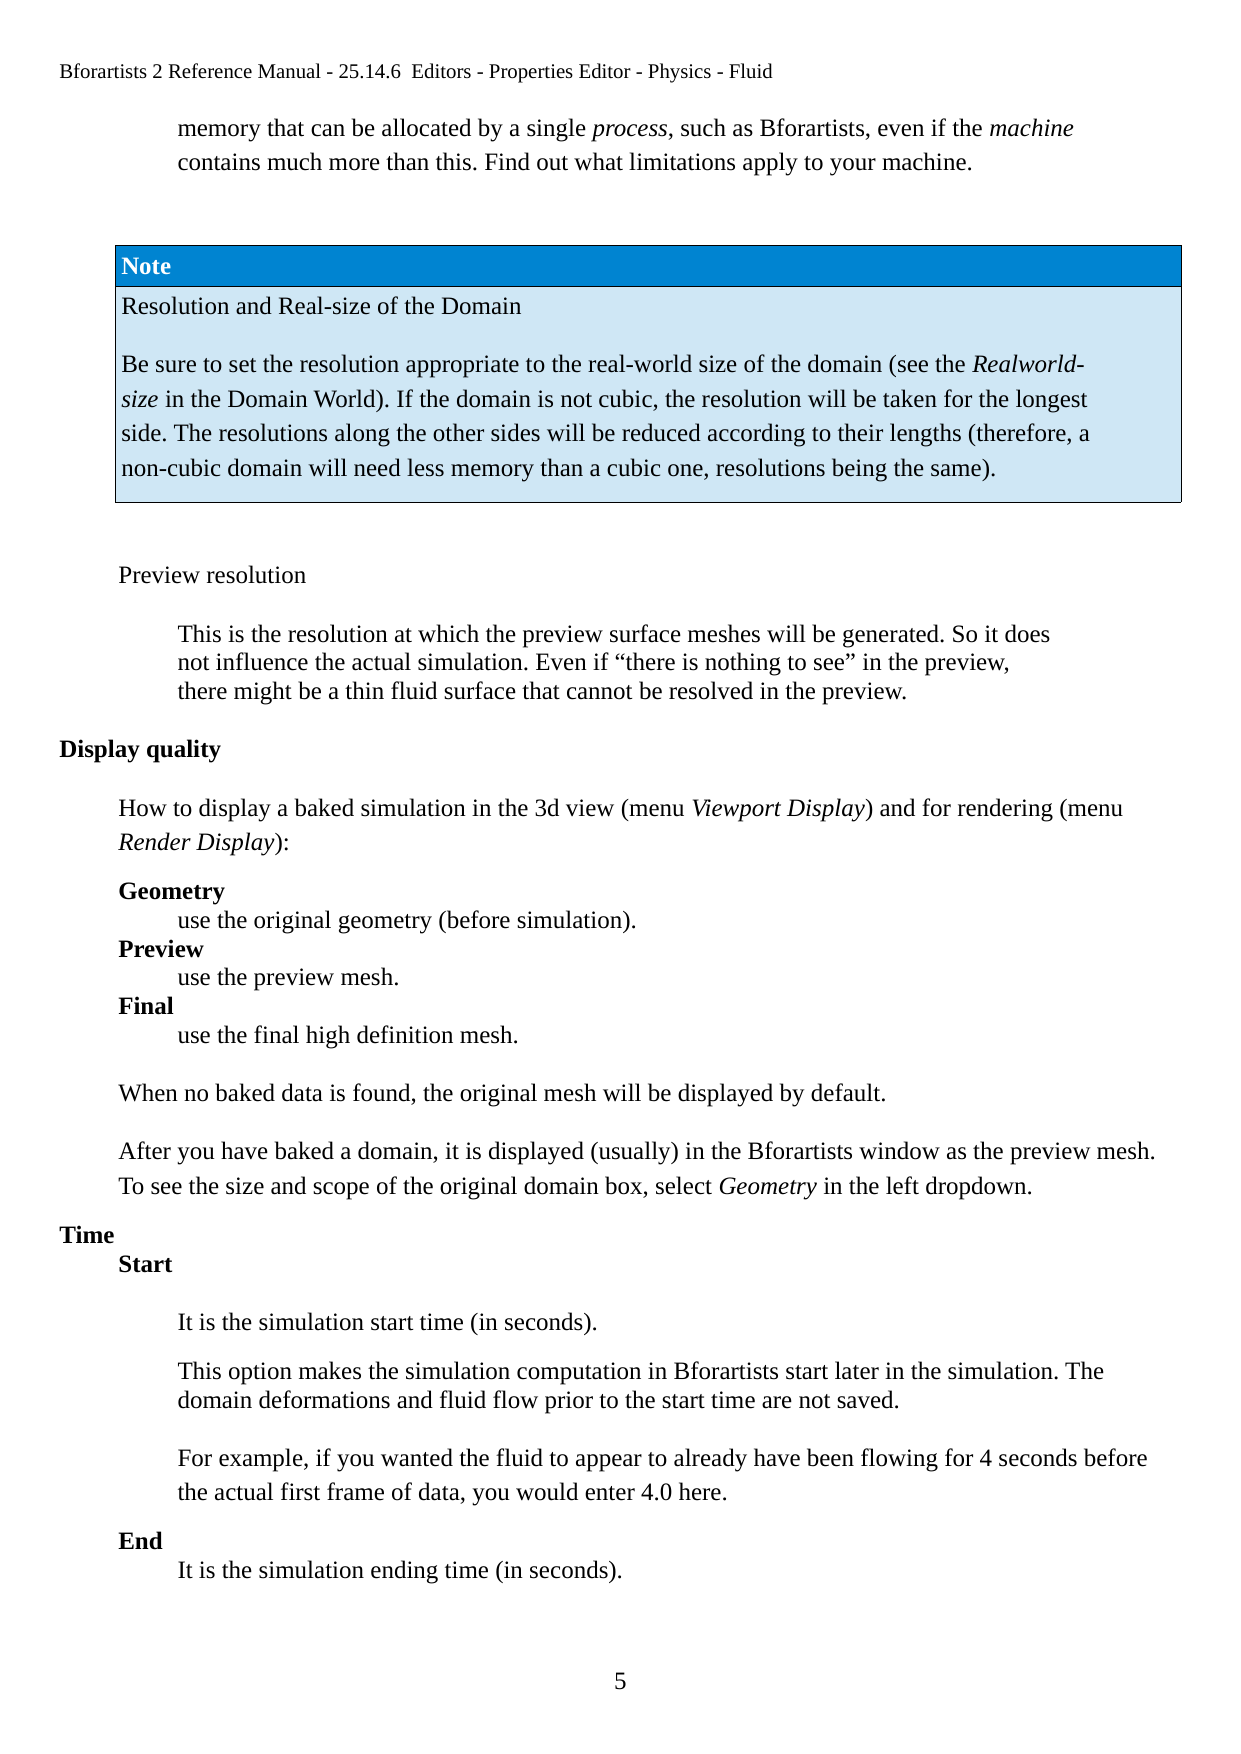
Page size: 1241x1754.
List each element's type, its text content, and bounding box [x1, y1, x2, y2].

text Preview resolution [118, 560, 1122, 589]
text This is the resolution at which the preview surface meshes will be generated. So it does not influence the actual simulation. Even if “there is nothing to see” in the preview, there might be a thin fluid surface that cannot be resolved in the preview. [177, 619, 1063, 705]
table_cell Resolution and Real-size of the Domain Be sure to set the resolution appropriate to the real-world size of the domain (see the Realworld-size in the Domain World). If the domain is not cubic, the resolution will be taken for the longest side. The resolutions along the other sides will be reduced according to their lengths (therefore, a non-cubic domain will need less memory than a cubic one, resolutions being the same). [116, 287, 1181, 502]
text For example, if you wanted the fluid to appear to already have been flowing for 4 seconds before the actual first frame of data, you would enter 4.0 here. [177, 1443, 1181, 1506]
list use the original geometry (before simulation). [177, 905, 1181, 934]
table_header Note [116, 246, 1181, 286]
list use the preview mesh. [177, 962, 1181, 991]
list use the final high definition mesh. [177, 1020, 1181, 1049]
list When no baked data is found, the original mesh will be displayed by default. [118, 1078, 1181, 1107]
text How to display a baked simulation in the 3d view (menu Viewport Display) and for rendering (menu Render Display): [118, 793, 1181, 856]
text After you have baked a domain, it is displayed (usually) in the Bforartists window as the preview mesh. To see the size and scope of the original domain box, select Geometry in the left dropdown. [118, 1136, 1181, 1199]
subtitle Display quality [59, 734, 1181, 763]
subtitle Geometry [118, 876, 1181, 905]
subtitle Final [118, 991, 1181, 1020]
list This option makes the simulation computation in Bforartists start later in the simulation. The domain deformations and fluid flow prior to the start time are not saved. [177, 1356, 1181, 1413]
list It is the simulation ending time (in seconds). [177, 1555, 1181, 1584]
subtitle Time [59, 1220, 1181, 1249]
subtitle Start [118, 1249, 1181, 1277]
text memory that can be allocated by a single process, such as Bforartists, even if the machine contains much more than this. Find out what limitations apply to your machine. [177, 113, 1122, 176]
subtitle Preview [118, 934, 1181, 962]
subtitle End [118, 1526, 1181, 1555]
text It is the simulation start time (in seconds). [177, 1307, 1181, 1336]
